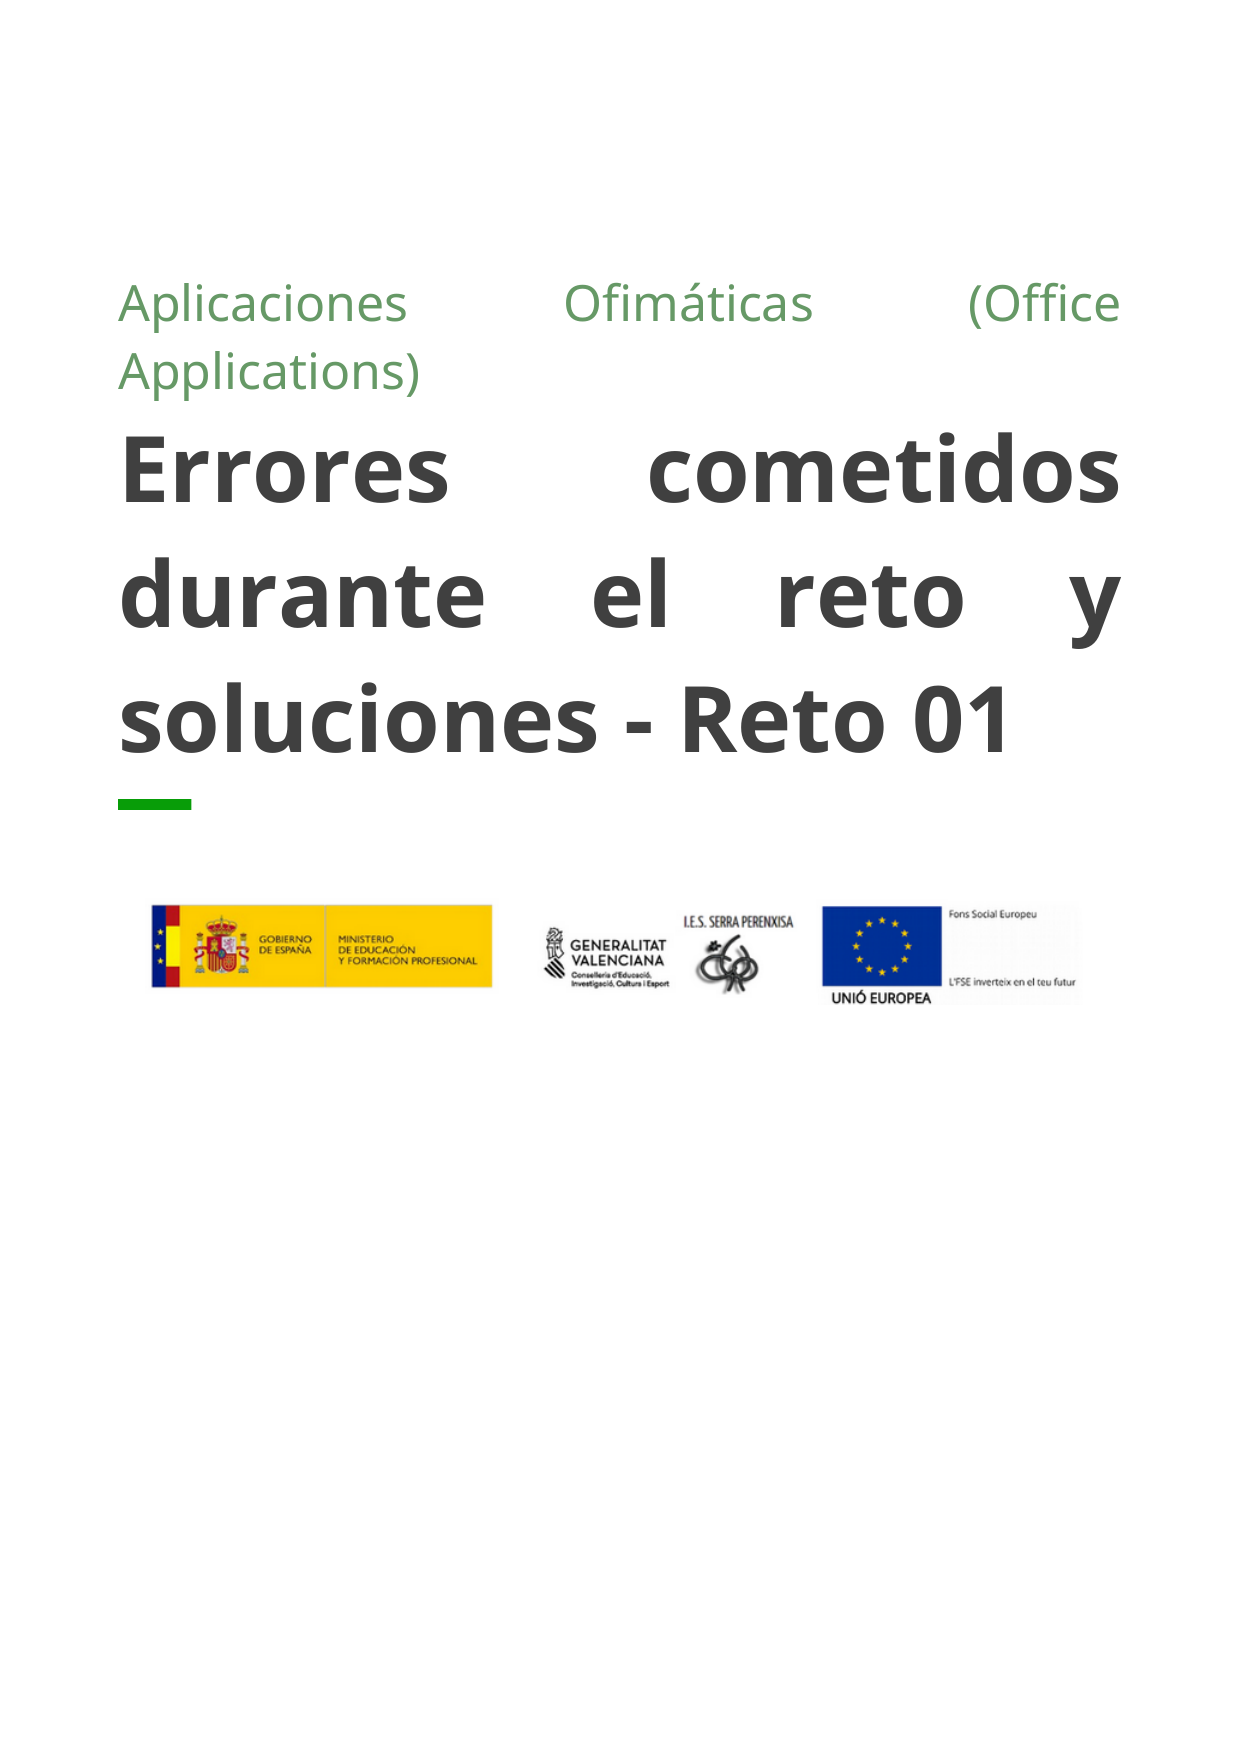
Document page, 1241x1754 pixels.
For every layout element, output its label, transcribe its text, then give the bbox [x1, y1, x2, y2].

picture [118, 799, 192, 810]
title Aplicaciones Ofimáticas (Office Applications) Errores cometidos durante el reto y soluciones - Reto 01 [118, 268, 1122, 779]
picture [118, 885, 1123, 1005]
